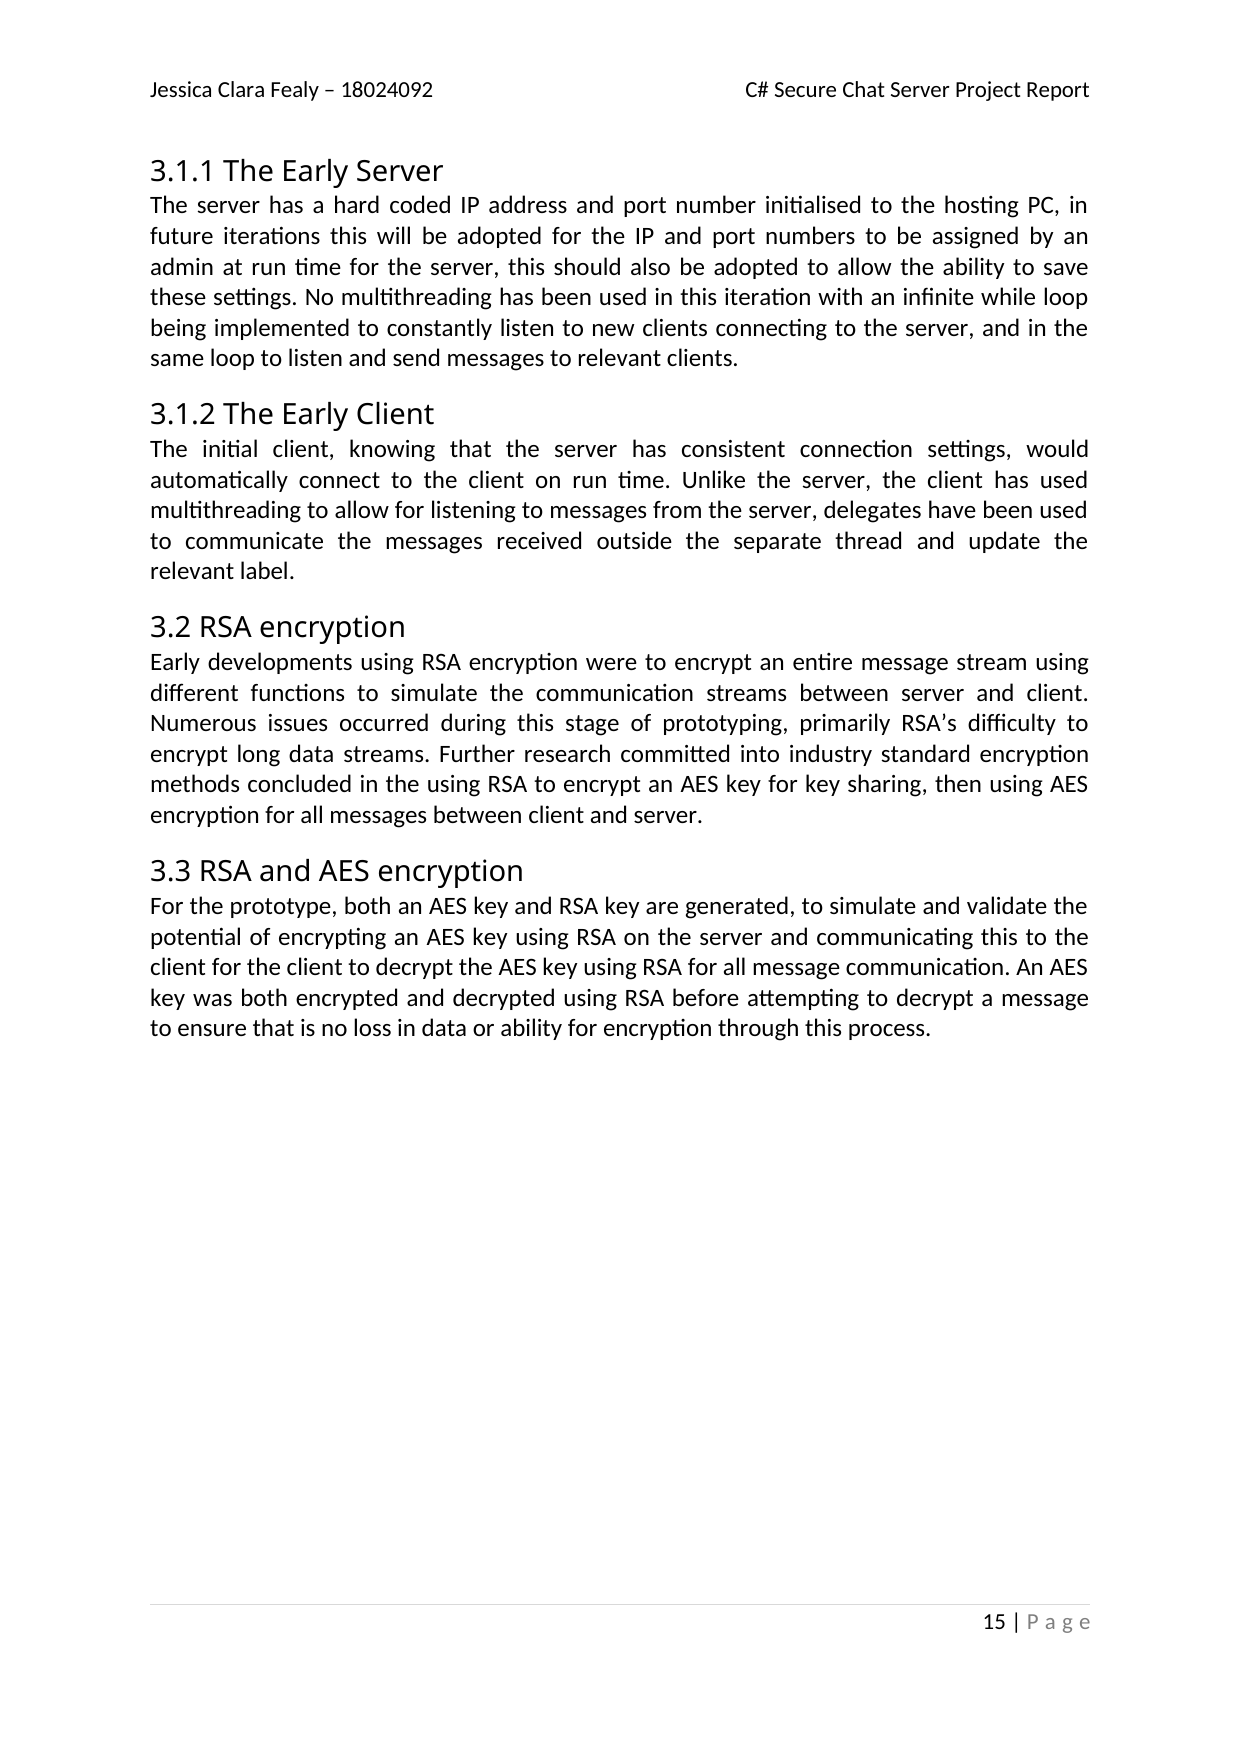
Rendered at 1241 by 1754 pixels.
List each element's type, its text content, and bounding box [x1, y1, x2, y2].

text The server has a hard coded IP address and port number initialised to the hosting PC, in future iterations this will be adopted for the IP and port numbers to be assigned by an admin at run time for the server, this should also be adopted to allow the ability to save these settings. No multithreading has been used in this iteration with an infinite while loop being implemented to constantly listen to new clients connecting to the server, and in the same loop to listen and send messages to relevant clients. [150, 190, 1090, 373]
subtitle 3.1.1 The Early Server [150, 150, 1090, 190]
subtitle 3.2 RSA encryption [150, 607, 1090, 646]
text Early developments using RSA encryption were to encrypt an entire message stream using different functions to simulate the communication streams between server and client. Numerous issues occurred during this stage of prototyping, primarily RSA’s difficulty to encrypt long data streams. Further research committed into industry standard encryption methods concluded in the using RSA to encrypt an AES key for key sharing, then using AES encryption for all messages between client and server. [150, 646, 1090, 829]
subtitle 3.3 RSA and AES encryption [150, 850, 1090, 890]
text For the prototype, both an AES key and RSA key are generated, to simulate and validate the potential of encrypting an AES key using RSA on the server and communicating this to the client for the client to decrypt the AES key using RSA for all message communication. An AES key was both encrypted and decrypted using RSA before attempting to decrypt a message to ensure that is no loss in data or ability for encryption through this process. [150, 890, 1090, 1043]
text The initial client, knowing that the server has consistent connection settings, would automatically connect to the client on run time. Unlike the server, the client has used multithreading to allow for listening to messages from the server, delegates have been used to communicate the messages received outside the separate thread and update the relevant label. [150, 433, 1090, 586]
subtitle 3.1.2 The Early Client [150, 394, 1090, 433]
